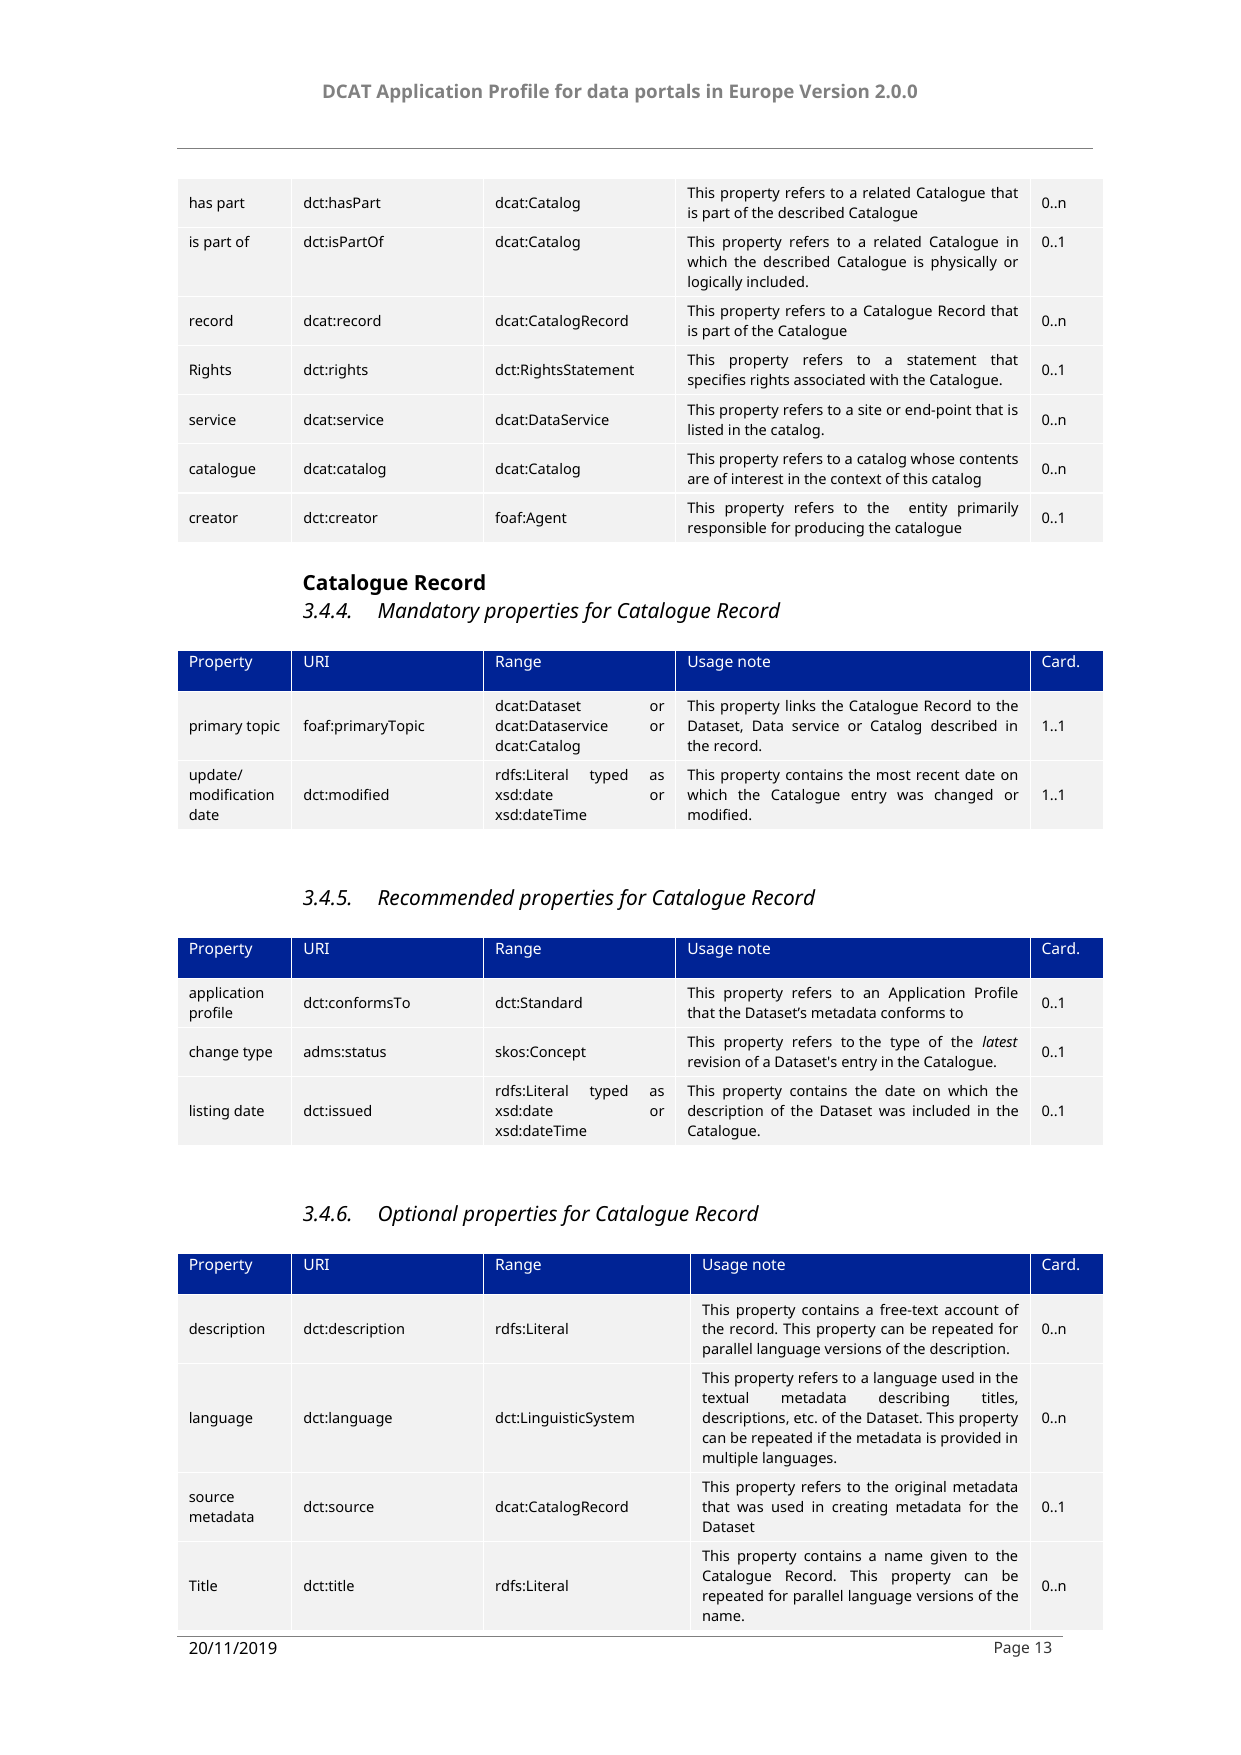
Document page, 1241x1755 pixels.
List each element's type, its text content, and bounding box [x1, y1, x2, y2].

table_header Usage note [676, 938, 1030, 978]
table_cell dct:creator [292, 494, 483, 542]
table_cell Rights [178, 346, 291, 394]
table_cell 0..1 [1031, 494, 1103, 542]
table_header Card. [1031, 938, 1103, 978]
table_cell dcat:DataService [484, 395, 675, 443]
table_cell dcat:Catalog [484, 444, 675, 492]
table_cell This property refers to the type of the latest revision of a Dataset's entry in the Catalogue. [676, 1028, 1030, 1076]
table_cell catalogue [178, 444, 291, 492]
table_cell 1..1 [1031, 692, 1103, 760]
table_cell description [178, 1295, 291, 1363]
table_header URI [292, 651, 483, 691]
table_cell This property refers to a site or end-point that is listed in the catalog. [676, 395, 1030, 443]
table_header URI [292, 1254, 483, 1294]
table_cell dcat:CatalogRecord [484, 1473, 690, 1541]
table_cell This property contains a free-text account of the record. This property can be repeated for parallel language versions of the description. [691, 1295, 1030, 1363]
subtitle Mandatory properties for Catalogue Record [302, 596, 1063, 624]
table_cell This property links the Catalogue Record to the Dataset, Data service or Catalog described in the record. [676, 692, 1030, 760]
table_header Range [484, 651, 675, 691]
table_cell dct:issued [292, 1077, 483, 1145]
table_cell 0..1 [1031, 1077, 1103, 1145]
table_header Usage note [691, 1254, 1030, 1294]
table_cell dct:isPartOf [292, 228, 483, 296]
table_cell language [178, 1364, 291, 1472]
table_cell rdfs:Literal typed as xsd:date or xsd:dateTime [484, 1077, 675, 1145]
table_cell This property refers to the original metadata that was used in creating metadata for the Dataset [691, 1473, 1030, 1541]
table_cell 0..1 [1031, 979, 1103, 1027]
table_cell rdfs:Literal [484, 1542, 690, 1630]
table_cell adms:status [292, 1028, 483, 1076]
table_cell record [178, 297, 291, 345]
table_cell primary topic [178, 692, 291, 760]
table_cell dct:LinguisticSystem [484, 1364, 690, 1472]
table_cell dct:RightsStatement [484, 346, 675, 394]
table_header Property [178, 651, 291, 691]
table_header Card. [1031, 1254, 1103, 1294]
table_cell 0..1 [1031, 1473, 1103, 1541]
table_cell rdfs:Literal typed as xsd:date or xsd:dateTime [484, 761, 675, 829]
table_cell change type [178, 1028, 291, 1076]
table_cell skos:Concept [484, 1028, 675, 1076]
table_cell dct:language [292, 1364, 483, 1472]
table_header Range [484, 938, 675, 978]
table_cell is part of [178, 228, 291, 296]
subtitle Recommended properties for Catalogue Record [302, 883, 1063, 912]
table_cell This property refers to the entity primarily responsible for producing the catalogue [676, 494, 1030, 542]
table_cell 0..n [1031, 297, 1103, 345]
table_cell This property refers to a language used in the textual metadata describing titles, descriptions, etc. of the Dataset. This property can be repeated if the metadata is provided in multiple languages. [691, 1364, 1030, 1472]
table_cell dct:description [292, 1295, 483, 1363]
table_cell 1..1 [1031, 761, 1103, 829]
table_cell This property refers to an Application Profile that the Dataset’s metadata conforms to [676, 979, 1030, 1027]
subtitle Catalogue Record [302, 568, 1063, 596]
table_cell source metadata [178, 1473, 291, 1541]
table_cell dct:Standard [484, 979, 675, 1027]
table_cell Title [178, 1542, 291, 1630]
table_cell 0..1 [1031, 346, 1103, 394]
table_cell dct:source [292, 1473, 483, 1541]
table_cell This property contains the most recent date on which the Catalogue entry was changed or modified. [676, 761, 1030, 829]
table_cell This property refers to a Catalogue Record that is part of the Catalogue [676, 297, 1030, 345]
table_header Property [178, 938, 291, 978]
table_header Property [178, 1254, 291, 1294]
table_cell application profile [178, 979, 291, 1027]
table_cell 0..n [1031, 179, 1103, 227]
table_cell listing date [178, 1077, 291, 1145]
table_cell This property refers to a related Catalogue that is part of the described Catalogue [676, 179, 1030, 227]
table_header Range [484, 1254, 690, 1294]
table_cell dcat:Dataset or dcat:Dataservice or dcat:Catalog [484, 692, 675, 760]
table_cell 0..n [1031, 444, 1103, 492]
table_cell 0..n [1031, 1295, 1103, 1363]
table_cell dcat:Catalog [484, 228, 675, 296]
table_cell dct:modified [292, 761, 483, 829]
table_cell dcat:record [292, 297, 483, 345]
table_cell This property contains the date on which the description of the Dataset was included in the Catalogue. [676, 1077, 1030, 1145]
table_cell 0..1 [1031, 1028, 1103, 1076]
table_cell creator [178, 494, 291, 542]
table_cell update/ modification date [178, 761, 291, 829]
table_cell 0..1 [1031, 228, 1103, 296]
table_cell This property contains a name given to the Catalogue Record. This property can be repeated for parallel language versions of the name. [691, 1542, 1030, 1630]
table_cell dcat:service [292, 395, 483, 443]
table_cell dct:hasPart [292, 179, 483, 227]
table_cell dct:rights [292, 346, 483, 394]
table_cell rdfs:Literal [484, 1295, 690, 1363]
table_cell has part [178, 179, 291, 227]
table_cell dct:conformsTo [292, 979, 483, 1027]
table_cell This property refers to a statement that specifies rights associated with the Catalogue. [676, 346, 1030, 394]
subtitle Optional properties for Catalogue Record [302, 1199, 1063, 1228]
table_cell foaf:Agent [484, 494, 675, 542]
table_cell 0..n [1031, 1364, 1103, 1472]
table_cell This property refers to a catalog whose contents are of interest in the context of this catalog [676, 444, 1030, 492]
table_header Usage note [676, 651, 1030, 691]
table_cell service [178, 395, 291, 443]
table_cell dcat:CatalogRecord [484, 297, 675, 345]
table_cell 0..n [1031, 1542, 1103, 1630]
table_cell dcat:Catalog [484, 179, 675, 227]
table_cell foaf:primaryTopic [292, 692, 483, 760]
table_cell dct:title [292, 1542, 483, 1630]
table_cell dcat:catalog [292, 444, 483, 492]
table_cell This property refers to a related Catalogue in which the described Catalogue is physically or logically included. [676, 228, 1030, 296]
table_cell 0..n [1031, 395, 1103, 443]
table_header Card. [1031, 651, 1103, 691]
table_header URI [292, 938, 483, 978]
